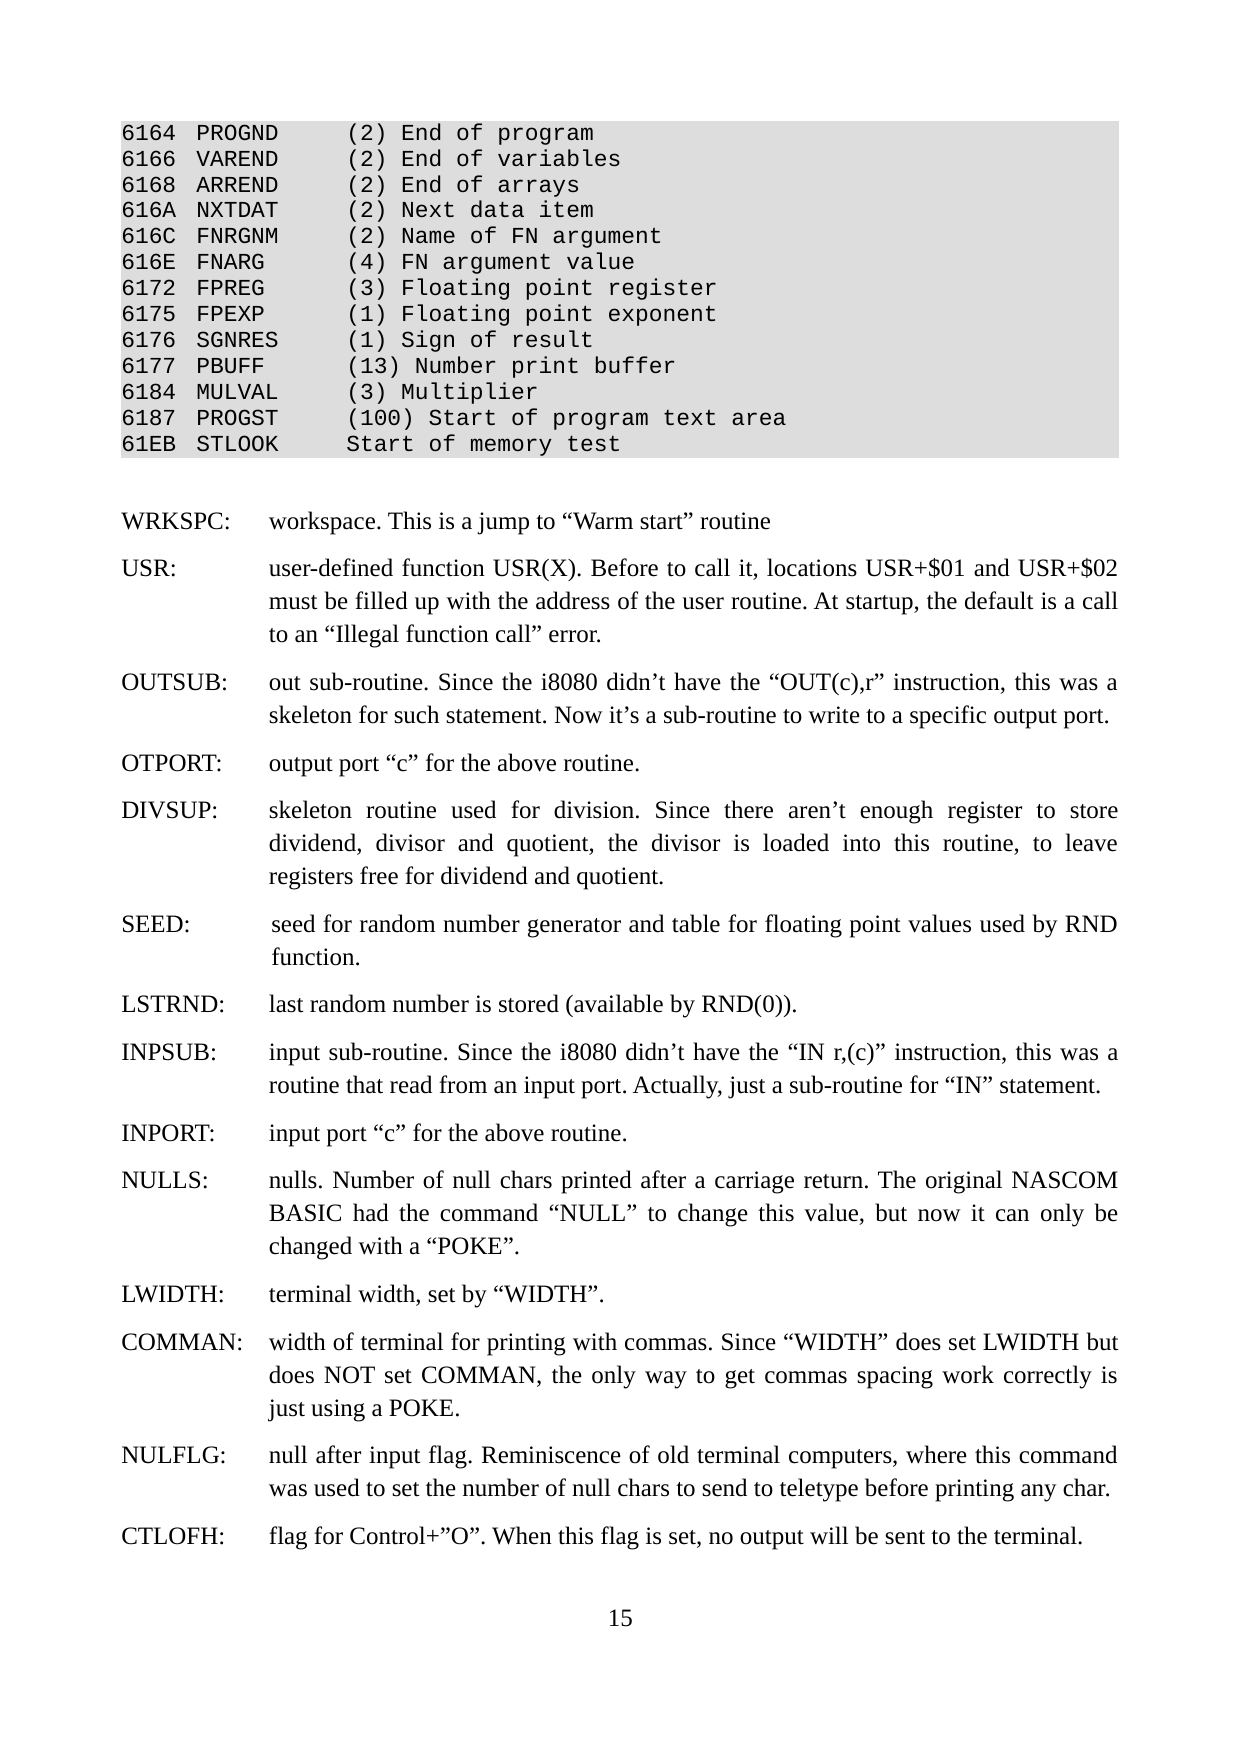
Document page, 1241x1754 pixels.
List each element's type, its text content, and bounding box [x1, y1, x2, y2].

text LSTRND: last random number is stored (available by RND(0)). [121, 989, 1119, 1018]
text 6175 FPEXP (1) Floating point exponent [717, 303, 1119, 328]
text 61EB STLOOK Start of memory test [621, 432, 1119, 458]
text 6168 ARREND (2) End of arrays [121, 173, 176, 199]
text WRKSPC: workspace. This is a jump to “Warm start” routine [121, 506, 1119, 534]
text 6184 MULVAL (3) Multiplier [538, 380, 1119, 406]
text INPORT: input port “c” for the above routine. [121, 1118, 1119, 1147]
text 6187 PROGST (100) Start of program text area [786, 406, 1119, 432]
text SEED: seed for random number generator and table for floating point values used by RND function. [121, 909, 1119, 971]
text 6166 VAREND (2) End of variables [621, 147, 1119, 173]
text LWIDTH: terminal width, set by “WIDTH”. [121, 1279, 1119, 1308]
text INPSUB: input sub-routine. Since the i8080 didn’t have the “IN r,(c)” instruction, this was a routine that read from an input port. Actually, just a sub-routine for “IN” statement. [121, 1037, 1119, 1099]
text USR: user-defined function USR(X). Before to call it, locations USR+$01 and USR+$02 must be filled up with the address of the user routine. At startup, the default is a call to an “Illegal function call” error. [121, 553, 1119, 648]
text OTPORT: output port “c” for the above routine. [121, 748, 1119, 776]
text 6175 FPEXP (1) Floating point exponent [121, 303, 176, 328]
text 6168 ARREND (2) End of arrays [580, 173, 1119, 199]
text 616E FNARG (4) FN argument value [635, 251, 1119, 277]
text 6177 PBUFF (13) Number print buffer [121, 354, 1119, 380]
text 616A NXTDAT (2) Next data item [121, 199, 176, 225]
text 6172 FPREG (3) Floating point register [717, 277, 1119, 303]
text CTLOFH: flag for Control+”O”. When this flag is set, no output will be sent to the terminal. [121, 1521, 1119, 1550]
text 616C FNRGNM (2) Name of FN argument [662, 225, 1119, 251]
text 6166 VAREND (2) End of variables [121, 147, 176, 173]
text DIVSUP: skeleton routine used for division. Since there aren’t enough register to store dividend, divisor and quotient, the divisor is loaded into this routine, to leave registers free for dividend and quotient. [121, 795, 1119, 890]
text 6172 FPREG (3) Floating point register [121, 277, 176, 303]
text 616E FNARG (4) FN argument value [121, 251, 176, 277]
text OUTSUB: out sub-routine. Since the i8080 didn’t have the “OUT(c),r” instruction, this was a skeleton for such statement. Now it’s a sub-routine to write to a specific output port. [121, 667, 1119, 729]
text NULLS: nulls. Number of null chars printed after a carriage return. The original NASCOM BASIC had the command “NULL” to change this value, but now it can only be changed with a “POKE”. [121, 1165, 1119, 1260]
text 616C FNRGNM (2) Name of FN argument [121, 225, 176, 251]
text COMMAN: width of terminal for printing with commas. Since “WIDTH” does set LWIDTH but does NOT set COMMAN, the only way to get commas spacing work correctly is just using a POKE. [121, 1327, 1119, 1421]
text 6187 PROGST (100) Start of program text area [121, 406, 176, 432]
text 6176 SGNRES (1) Sign of result [121, 328, 1119, 354]
text 61EB STLOOK Start of memory test [121, 432, 176, 458]
text NULFLG: null after input flag. Reminiscence of old terminal computers, where this command was used to set the number of null chars to send to teletype before printing any char. [121, 1440, 1119, 1502]
text 6164 PROGND (2) End of program [121, 121, 176, 147]
text 6184 MULVAL (3) Multiplier [121, 380, 176, 406]
text 6164 PROGND (2) End of program [593, 121, 1119, 147]
text 616A NXTDAT (2) Next data item [593, 199, 1119, 225]
